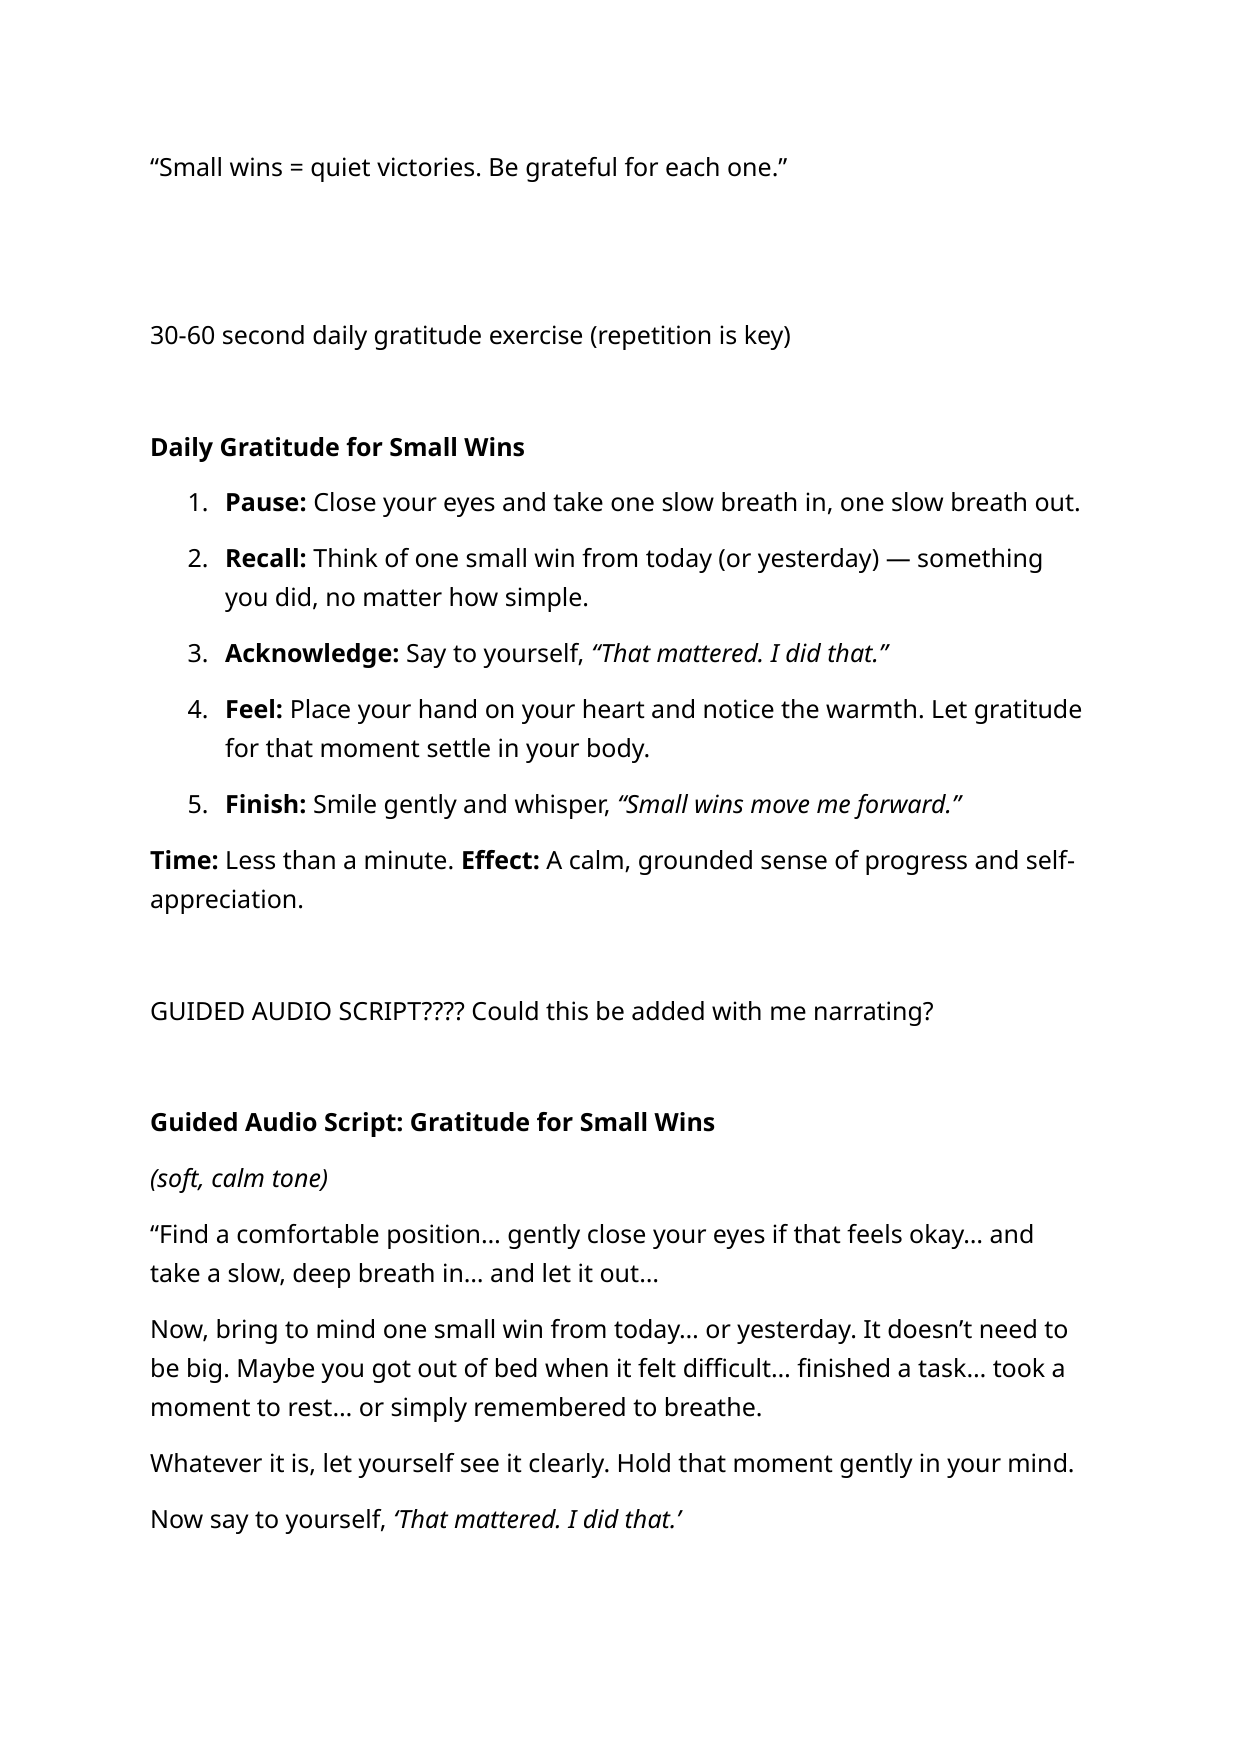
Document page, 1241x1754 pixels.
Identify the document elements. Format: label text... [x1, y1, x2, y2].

list Acknowledge: Say to yourself, “That mattered. I did that.” [187, 636, 1090, 670]
list Finish: Smile gently and whisper, “Small wins move me forward.” [187, 787, 1090, 821]
text Guided Audio Script: Gratitude for Small Wins [150, 1105, 1090, 1139]
list Pause: Close your eyes and take one slow breath in, one slow breath out. [187, 485, 1090, 519]
text (soft, calm tone) [150, 1161, 1090, 1195]
text Now say to yourself, ‘That mattered. I did that.’ [150, 1502, 1090, 1536]
text 30-60 second daily gratitude exercise (repetition is key) [150, 317, 1090, 352]
text Time: Less than a minute. Effect: A calm, grounded sense of progress and self-appreciation. [150, 842, 1090, 916]
text “Small wins = quiet victories. Be grateful for each one.” [150, 150, 1090, 184]
text Daily Gratitude for Small Wins [150, 429, 1090, 463]
text Now, bring to mind one small win from today… or yesterday. It doesn’t need to be big. Maybe you got out of bed when it felt difficult… finished a task… took a moment to rest… or simply remembered to breathe. [150, 1312, 1090, 1424]
text “Find a comfortable position… gently close your eyes if that feels okay… and take a slow, deep breath in… and let it out… [150, 1217, 1090, 1290]
text GUIDED AUDIO SCRIPT???? Could this be added with me narrating? [150, 993, 1090, 1027]
text Whatever it is, let yourself see it clearly. Hold that moment gently in your mind. [150, 1446, 1090, 1480]
list Recall: Think of one small win from today (or yesterday) — something you did, no matter how simple. [187, 541, 1090, 614]
list Feel: Place your hand on your heart and notice the warmth. Let gratitude for that moment settle in your body. [187, 692, 1090, 765]
